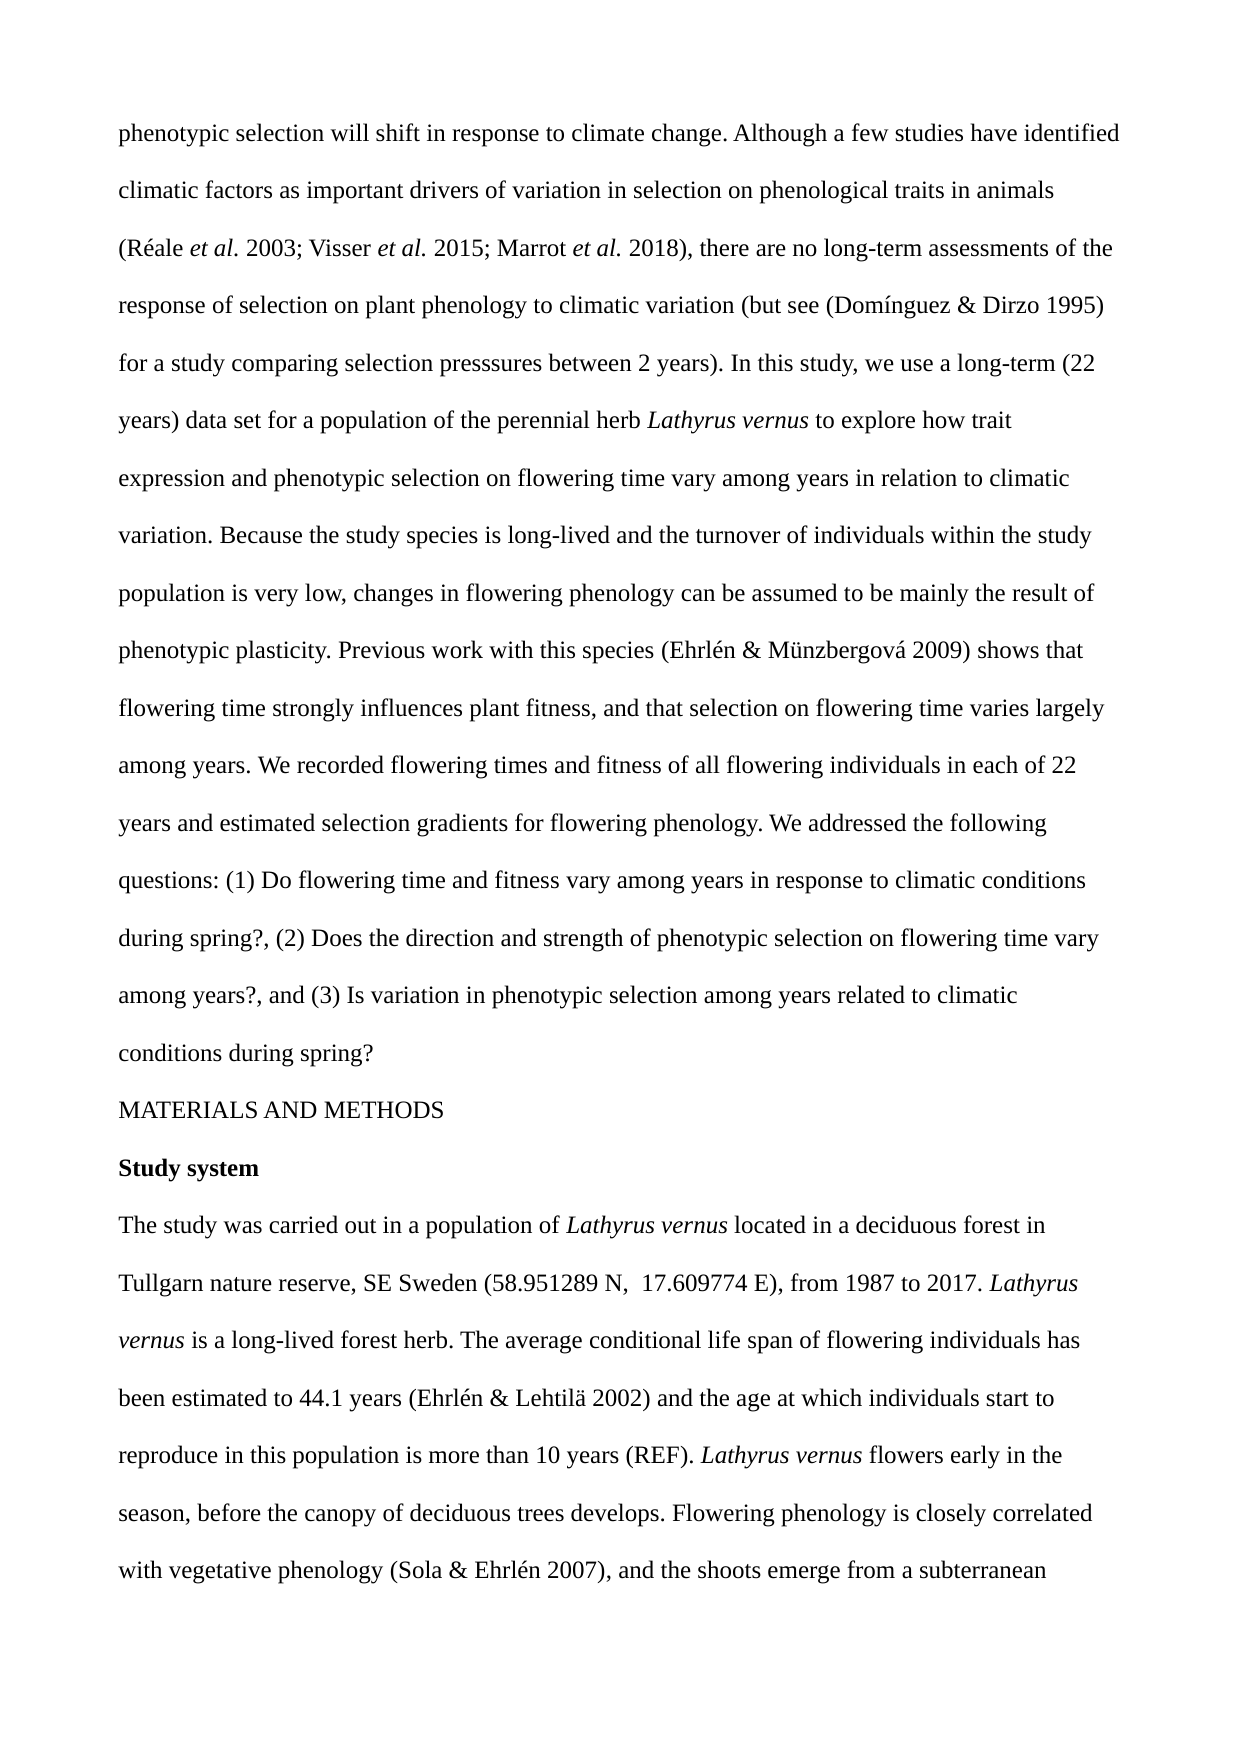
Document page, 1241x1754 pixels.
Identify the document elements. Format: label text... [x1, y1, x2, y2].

text The study was carried out in a population of Lathyrus vernus located in a deciduous forest in Tullgarn nature reserve, SE Sweden (58.951289 N, 17.609774 E), from 1987 to 2017. Lathyrus vernus is a long-lived forest herb. The average conditional life span of flowering individuals has been estimated to 44.1 years (Ehrlén & Lehtilä 2002) and the age at which individuals start to reproduce in this population is more than 10 years (REF). Lathyrus vernus flowers early in the season, before the canopy of deciduous trees develops. Flowering phenology is closely correlated with vegetative phenology (Sola & Ehrlén 2007), and the shoots emerge from a subterranean [118, 1211, 1122, 1584]
text phenotypic selection will shift in response to climate change. Although a few studies have identified climatic factors as important drivers of variation in selection on phenological traits in animals (Réale et al. 2003; Visser et al. 2015; Marrot et al. 2018), there are no long-term assessments of the response of selection on plant phenology to climatic variation (but see (Domínguez & Dirzo 1995) for a study comparing selection presssures between 2 years). In this study, we use a long-term (22 years) data set for a population of the perennial herb Lathyrus vernus to explore how trait expression and phenotypic selection on flowering time vary among years in relation to climatic variation. Because the study species is long-lived and the turnover of individuals within the study population is very low, changes in flowering phenology can be assumed to be mainly the result of phenotypic plasticity. Previous work with this species (Ehrlén & Münzbergová 2009) shows that flowering time strongly influences plant fitness, and that selection on flowering time varies largely among years. We recorded flowering times and fitness of all flowering individuals in each of 22 years and estimated selection gradients for flowering phenology. We addressed the following questions: (1) Do flowering time and fitness vary among years in response to climatic conditions during spring?, (2) Does the direction and strength of phenotypic selection on flowering time vary among years?, and (3) Is variation in phenotypic selection among years related to climatic conditions during spring? [118, 118, 1122, 1067]
text MATERIALS AND METHODS [118, 1096, 1122, 1124]
text Study system [118, 1153, 1122, 1182]
